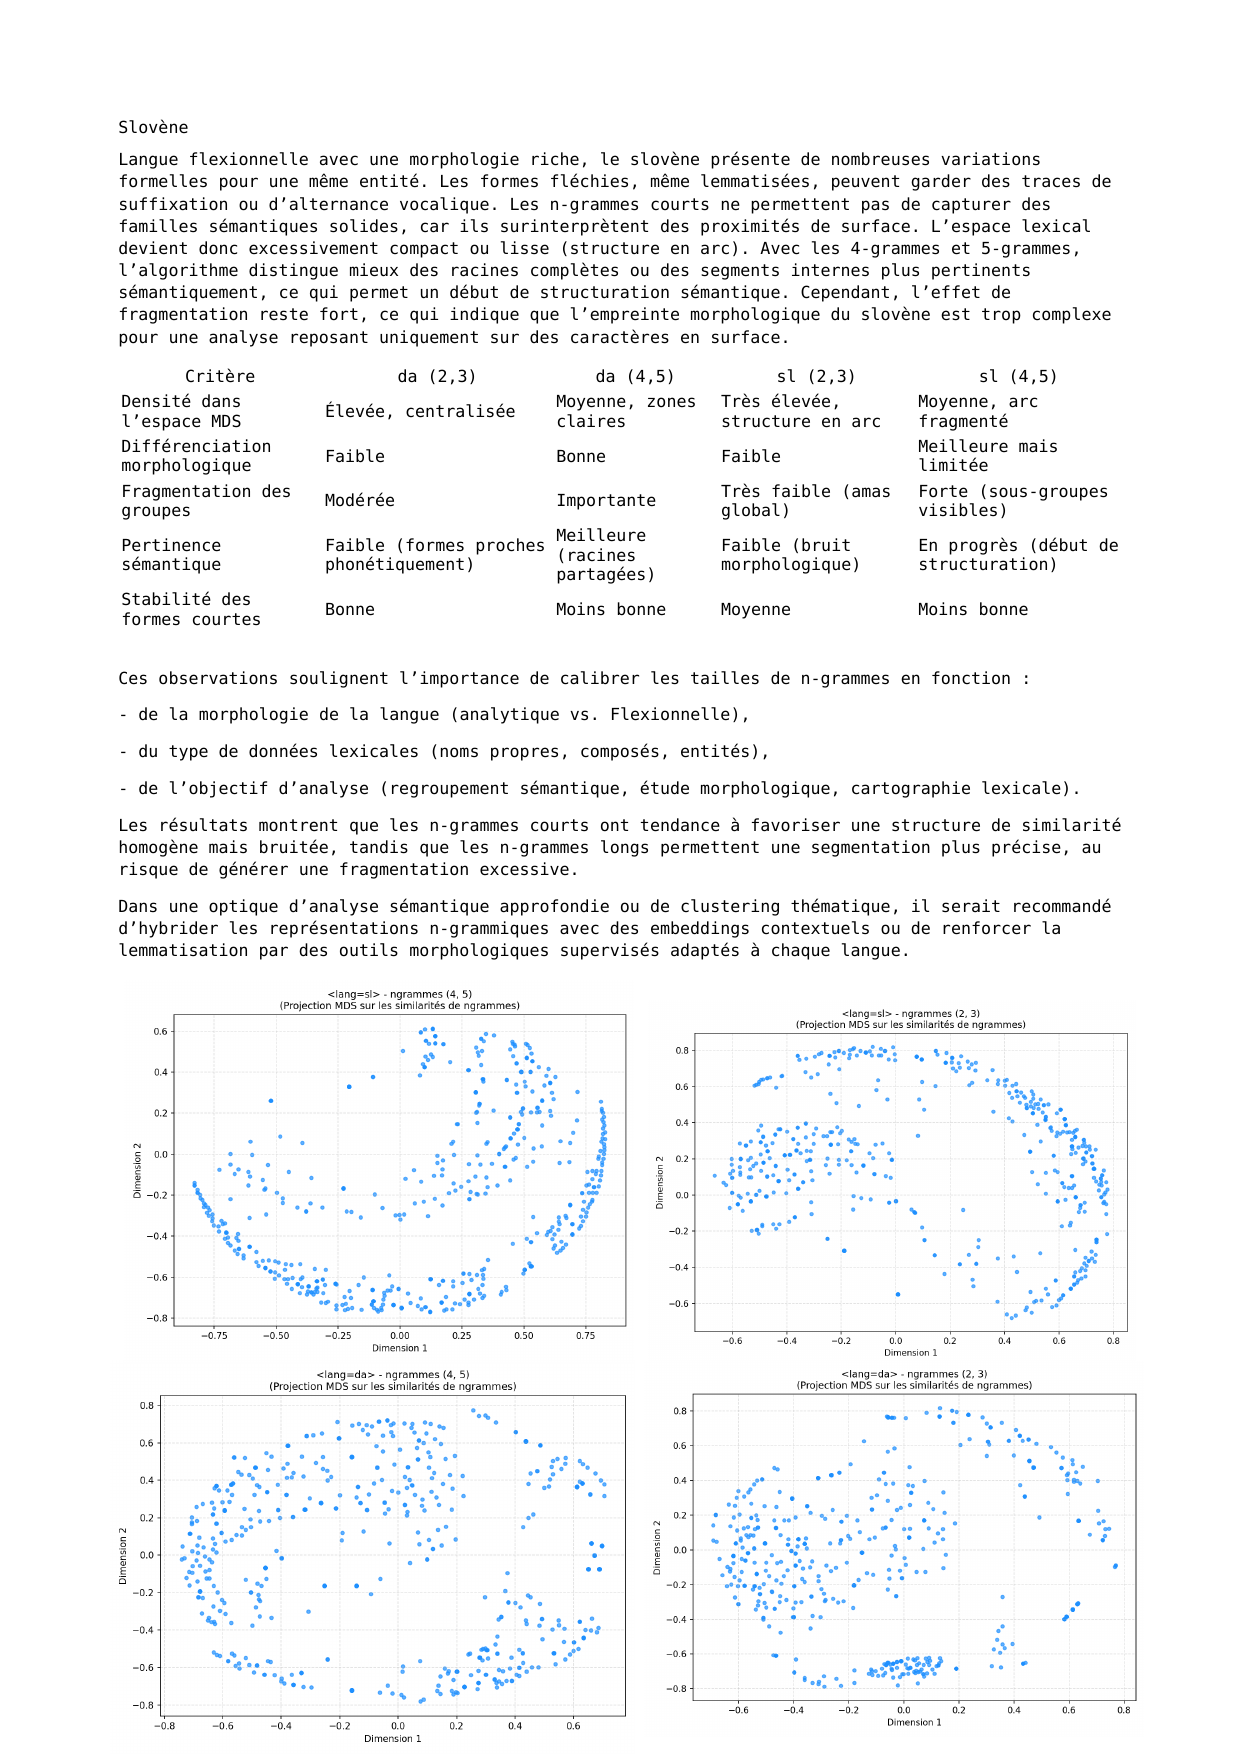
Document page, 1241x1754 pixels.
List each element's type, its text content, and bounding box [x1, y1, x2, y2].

table_cell En progrès (début de structuration) [915, 523, 1122, 587]
table_cell Bonne [553, 434, 718, 479]
table_cell Moyenne, arc fragmenté [915, 390, 1122, 434]
table_cell Moyenne, zones claires [553, 390, 718, 434]
table_cell Meilleure (racines partagées) [553, 523, 718, 587]
table_cell Bonne [322, 587, 553, 632]
text - de la morphologie de la langue (analytique vs. Flexionnelle), [118, 705, 1122, 725]
table_cell Forte (sous-groupes visibles) [915, 479, 1122, 523]
table_cell Stabilité des formes courtes [118, 587, 322, 632]
table_cell Faible [718, 434, 915, 479]
table_header sl (2,3) [718, 364, 915, 389]
table_cell Moyenne [718, 587, 915, 632]
text - du type de données lexicales (noms propres, composés, entités), [118, 742, 1122, 761]
table_cell Importante [553, 479, 718, 523]
table_header Critère [118, 364, 322, 389]
text Ces observations soulignent l’importance de calibrer les tailles de n-grammes en fonction : [118, 668, 1122, 688]
table_cell Faible (bruit morphologique) [718, 523, 915, 587]
table_cell Moins bonne [553, 587, 718, 632]
table_header da (4,5) [553, 364, 718, 389]
picture [644, 1000, 1145, 1737]
table_cell Très faible (amas global) [718, 479, 915, 523]
text - de l’objectif d’analyse (regroupement sémantique, étude morphologique, cartographie lexicale). [118, 779, 1122, 798]
table_cell Faible (formes proches phonétiquement) [322, 523, 553, 587]
picture [109, 980, 635, 1754]
table_cell Fragmentation des groupes [118, 479, 322, 523]
table_cell Meilleure mais limitée [915, 434, 1122, 479]
table_cell Moins bonne [915, 587, 1122, 632]
table_cell Pertinence sémantique [118, 523, 322, 587]
text Dans une optique d’analyse sémantique approfondie ou de clustering thématique, il serait recommandé d’hybrider les représentations n-grammiques avec des embeddings contextuels ou de renforcer la lemmatisation par des outils morphologiques supervisés adaptés à chaque langue. [118, 897, 1122, 961]
text Les résultats montrent que les n-grammes courts ont tendance à favoriser une structure de similarité homogène mais bruitée, tandis que les n-grammes longs permettent une segmentation plus précise, au risque de générer une fragmentation excessive. [118, 816, 1122, 879]
subtitle Slovène [118, 118, 1122, 137]
table_cell Élevée, centralisée [322, 390, 553, 434]
table_header sl (4,5) [915, 364, 1122, 389]
table_header da (2,3) [322, 364, 553, 389]
table_cell Densité dans l’espace MDS [118, 390, 322, 434]
table_cell Différenciation morphologique [118, 434, 322, 479]
text Langue flexionnelle avec une morphologie riche, le slovène présente de nombreuses variations formelles pour une même entité. Les formes fléchies, même lemmatisées, peuvent garder des traces de suffixation ou d’alternance vocalique. Les n-grammes courts ne permettent pas de capturer des familles sémantiques solides, car ils surinterprètent des proximités de surface. L’espace lexical devient donc excessivement compact ou lisse (structure en arc). Avec les 4-grammes et 5-grammes, l’algorithme distingue mieux des racines complètes ou des segments internes plus pertinents sémantiquement, ce qui permet un début de structuration sémantique. Cependant, l’effet de fragmentation reste fort, ce qui indique que l’empreinte morphologique du slovène est trop complexe pour une analyse reposant uniquement sur des caractères en surface. [118, 150, 1122, 347]
table_cell Faible [322, 434, 553, 479]
table_cell Très élevée, structure en arc [718, 390, 915, 434]
table_cell Modérée [322, 479, 553, 523]
